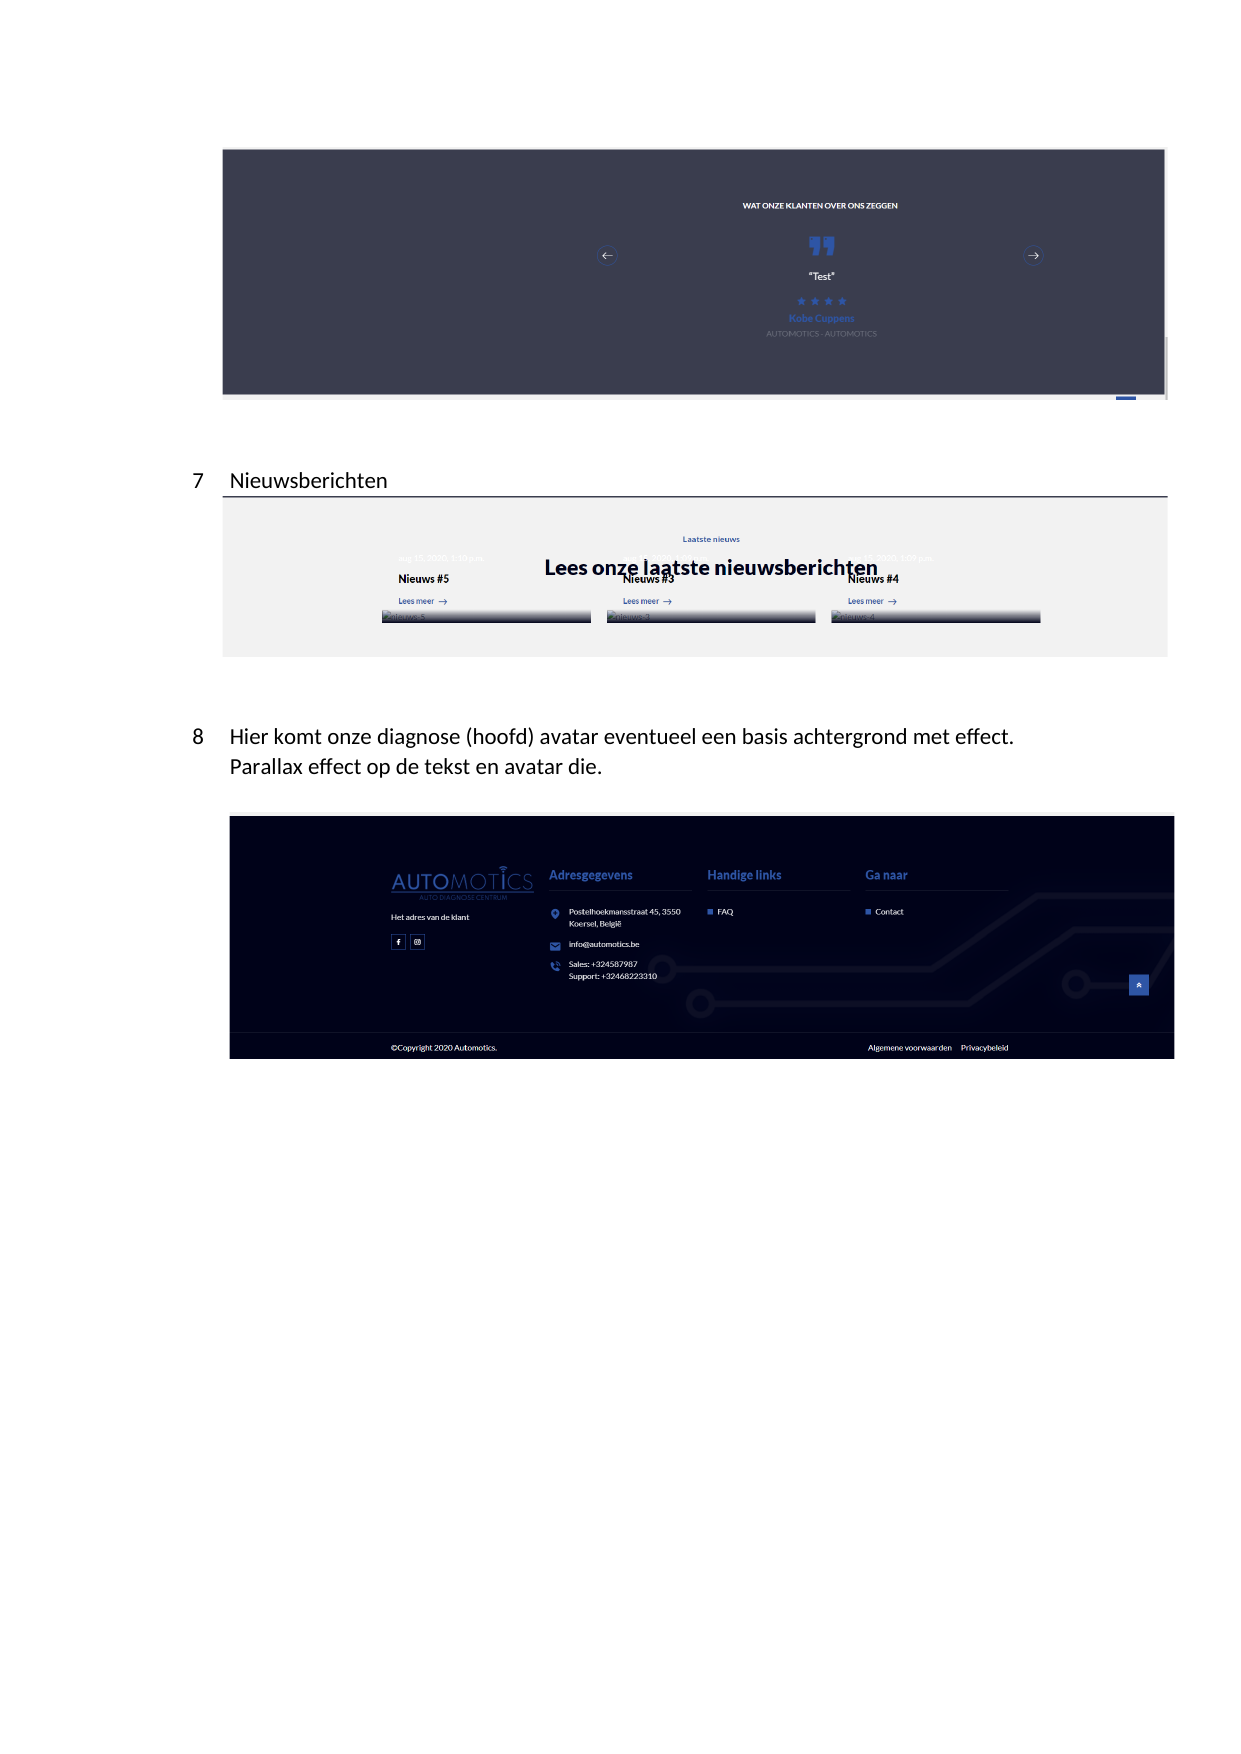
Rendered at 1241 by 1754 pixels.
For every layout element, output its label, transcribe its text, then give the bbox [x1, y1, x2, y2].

picture [229, 812, 1175, 1059]
list Nieuwsberichten [192, 466, 1093, 494]
list Hier komt onze diagnose (hoofd) avatar eventueel een basis achtergrond met effect. Parallax effect op de tekst en avatar die. [192, 722, 1093, 780]
picture [222, 147, 1168, 400]
picture [222, 496, 1168, 657]
